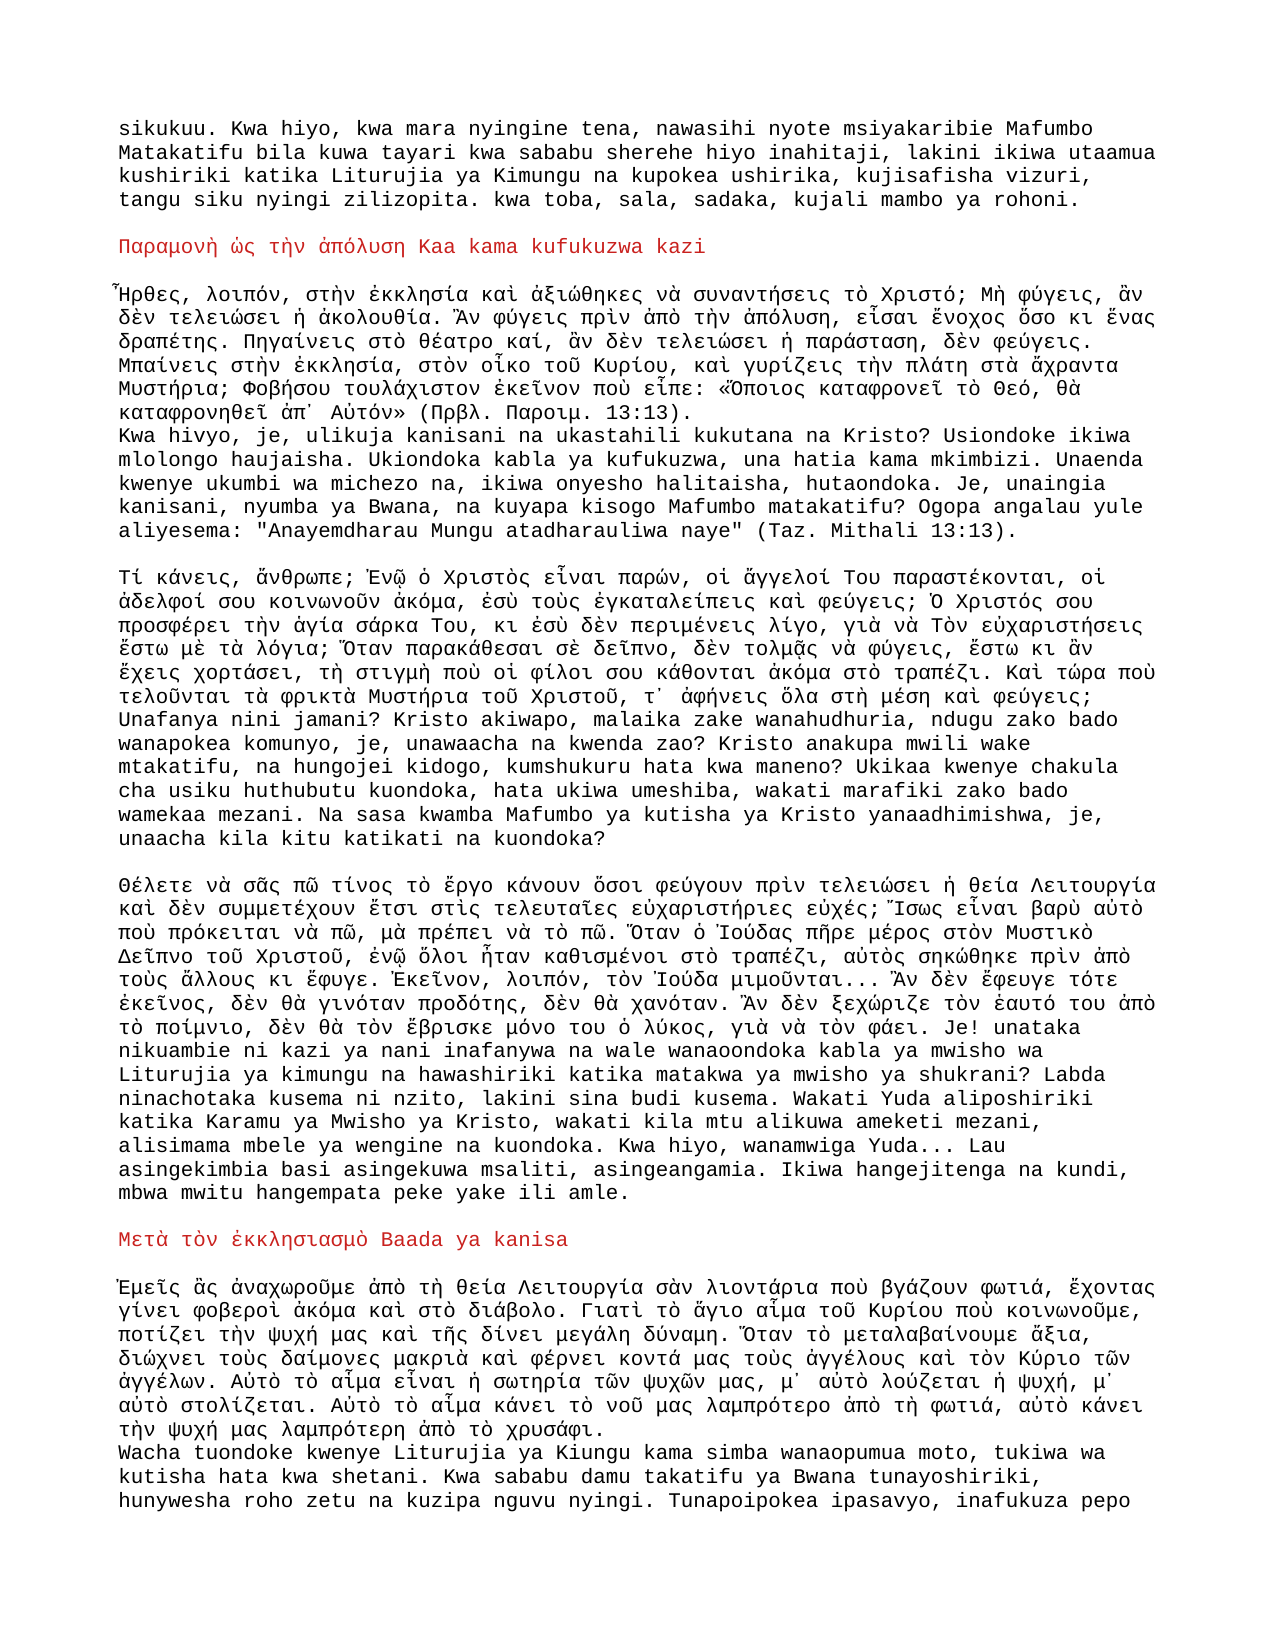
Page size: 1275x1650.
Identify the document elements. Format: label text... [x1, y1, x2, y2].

text sikukuu. Kwa hiyo, kwa mara nyingine tena, nawasihi nyote msiyakaribie Mafumbo Matakatifu bila kuwa tayari kwa sababu sherehe hiyo inahitaji, lakini ikiwa utaamua kushiriki katika Liturujia ya Kimungu na kupokea ushirika, kujisafisha vizuri, tangu siku nyingi zilizopita. kwa toba, sala, sadaka, kujali mambo ya rohoni. [118, 118, 1157, 213]
text Παραμονὴ ὡς τὴν ἀπόλυση Kaa kama kufukuzwa kazi [118, 236, 1157, 260]
text Unafanya nini jamani? Kristo akiwapo, malaika zake wanahudhuria, ndugu zako bado wanapokea komunyo, je, unawaacha na kwenda zao? Kristo anakupa mwili wake mtakatifu, na hungojei kidogo, kumshukuru hata kwa maneno? Ukikaa kwenye chakula cha usiku huthubutu kuondoka, hata ukiwa umeshiba, wakati marafiki zako bado wamekaa mezani. Na sasa kwamba Mafumbo ya kutisha ya Kristo yanaadhimishwa, je, unaacha kila kitu katikati na kuondoka? [118, 709, 1157, 851]
text Ἐμεῖς ἂς ἀναχωροῦμε ἀπὸ τὴ θεία Λειτουργία σὰν λιοντάρια ποὺ βγάζουν φωτιά, ἔχοντας γίνει φοβεροὶ ἀκόμα καὶ στὸ διάβολο. Γιατὶ τὸ ἅγιο αἷμα τοῦ Κυρίου ποὺ κοινωνοῦμε, ποτίζει τὴν ψυχή μας καὶ τῆς δίνει μεγάλη δύναμη. Ὅταν τὸ μεταλαβαίνουμε ἄξια, διώχνει τοὺς δαίμονες μακριὰ καὶ φέρνει κοντά μας τοὺς ἀγγέλους καὶ τὸν Κύριο τῶν ἀγγέλων. Αὐτὸ τὸ αἷμα εἶναι ἡ σωτηρία τῶν ψυχῶν μας, μ᾿ αὐτὸ λούζεται ἡ ψυχή, μ᾿ αὐτὸ στολίζεται. Αὐτὸ τὸ αἷμα κάνει τὸ νοῦ μας λαμπρότερο ἀπὸ τὴ φωτιά, αὐτὸ κάνει τὴν ψυχή μας λαμπρότερη ἀπὸ τὸ χρυσάφι. [118, 1277, 1157, 1442]
text Μετὰ τὸν ἐκκλησιασμὸ Baada ya kanisa [118, 1229, 1157, 1253]
text Ἦρθες, λοιπόν, στὴν ἐκκλησία καὶ ἀξιώθηκες νὰ συναντήσεις τὸ Χριστό; Μὴ φύγεις, ἂν δὲν τελειώσει ἡ ἀκολουθία. Ἂν φύγεις πρὶν ἀπὸ τὴν ἀπόλυση, εἶσαι ἔνοχος ὅσο κι ἕνας δραπέτης. Πηγαίνεις στὸ θέατρο καί, ἂν δὲν τελειώσει ἡ παράσταση, δὲν φεύγεις. Μπαίνεις στὴν ἐκκλησία, στὸν οἶκο τοῦ Κυρίου, καὶ γυρίζεις τὴν πλάτη στὰ ἄχραντα Μυστήρια; Φοβήσου τουλάχιστον ἐκεῖνον ποὺ εἶπε: «Ὅποιος καταφρονεῖ τὸ Θεό, θὰ καταφρονηθεῖ ἀπ᾿ Αὐτόν» (Πρβλ. Παροιμ. 13:13). [118, 284, 1157, 426]
text Τί κάνεις, ἄνθρωπε; Ἐνῷ ὁ Χριστὸς εἶναι παρών, οἱ ἄγγελοί Του παραστέκονται, οἱ ἀδελφοί σου κοινωνοῦν ἀκόμα, ἐσὺ τοὺς ἐγκαταλείπεις καὶ φεύγεις; Ὁ Χριστός σου προσφέρει τὴν ἁγία σάρκα Του, κι ἐσὺ δὲν περιμένεις λίγο, γιὰ νὰ Τὸν εὐχαριστήσεις ἔστω μὲ τὰ λόγια; Ὅταν παρακάθεσαι σὲ δεῖπνο, δὲν τολμᾷς νὰ φύγεις, ἔστω κι ἂν ἔχεις χορτάσει, τὴ στιγμὴ ποὺ οἱ φίλοι σου κάθονται ἀκόμα στὸ τραπέζι. Καὶ τώρα ποὺ τελοῦνται τὰ φρικτὰ Μυστήρια τοῦ Χριστοῦ, τ᾿ ἀφήνεις ὅλα στὴ μέση καὶ φεύγεις; [118, 567, 1157, 709]
text Wacha tuondoke kwenye Liturujia ya Kiungu kama simba wanaopumua moto, tukiwa wa kutisha hata kwa shetani. Kwa sababu damu takatifu ya Bwana tunayoshiriki, hunywesha roho zetu na kuzipa nguvu nyingi. Tunapoipokea ipasavyo, inafukuza pepo [118, 1442, 1157, 1513]
text Θέλετε νὰ σᾶς πῶ τίνος τὸ ἔργο κάνουν ὅσοι φεύγουν πρὶν τελειώσει ἡ θεία Λειτουργία καὶ δὲν συμμετέχουν ἔτσι στὶς τελευταῖες εὐχαριστήριες εὐχές; Ἴσως εἶναι βαρὺ αὐτὸ ποὺ πρόκειται νὰ πῶ, μὰ πρέπει νὰ τὸ πῶ. Ὅταν ὁ Ἰούδας πῆρε μέρος στὸν Μυστικὸ Δεῖπνο τοῦ Χριστοῦ, ἐνῷ ὅλοι ἦταν καθισμένοι στὸ τραπέζι, αὐτὸς σηκώθηκε πρὶν ἀπὸ τοὺς ἄλλους κι ἔφυγε. Ἐκεῖνον, λοιπόν, τὸν Ἰούδα μιμοῦνται... Ἂν δὲν ἔφευγε τότε ἐκεῖνος, δὲν θὰ γινόταν προδότης, δὲν θὰ χανόταν. Ἂν δὲν ξεχώριζε τὸν ἑαυτό του ἀπὸ τὸ ποίμνιο, δὲν θὰ τὸν ἔβρισκε μόνο του ὁ λύκος, γιὰ νὰ τὸν φάει. Je! unataka nikuambie ni kazi ya nani inafanywa na wale wanaoondoka kabla ya mwisho wa Liturujia ya kimungu na hawashiriki katika matakwa ya mwisho ya shukrani? Labda ninachotaka kusema ni nzito, lakini sina budi kusema. Wakati Yuda aliposhiriki katika Karamu ya Mwisho ya Kristo, wakati kila mtu alikuwa ameketi mezani, alisimama mbele ya wengine na kuondoka. Kwa hiyo, wanamwiga Yuda... Lau asingekimbia basi asingekuwa msaliti, asingeangamia. Ikiwa hangejitenga na kundi, mbwa mwitu hangempata peke yake ili amle. [118, 875, 1157, 1206]
text Kwa hivyo, je, ulikuja kanisani na ukastahili kukutana na Kristo? Usiondoke ikiwa mlolongo haujaisha. Ukiondoka kabla ya kufukuzwa, una hatia kama mkimbizi. Unaenda kwenye ukumbi wa michezo na, ikiwa onyesho halitaisha, hutaondoka. Je, unaingia kanisani, nyumba ya Bwana, na kuyapa kisogo Mafumbo matakatifu? Ogopa angalau yule aliyesema: "Anayemdharau Mungu atadharauliwa naye" (Taz. Mithali 13:13). [118, 426, 1157, 544]
